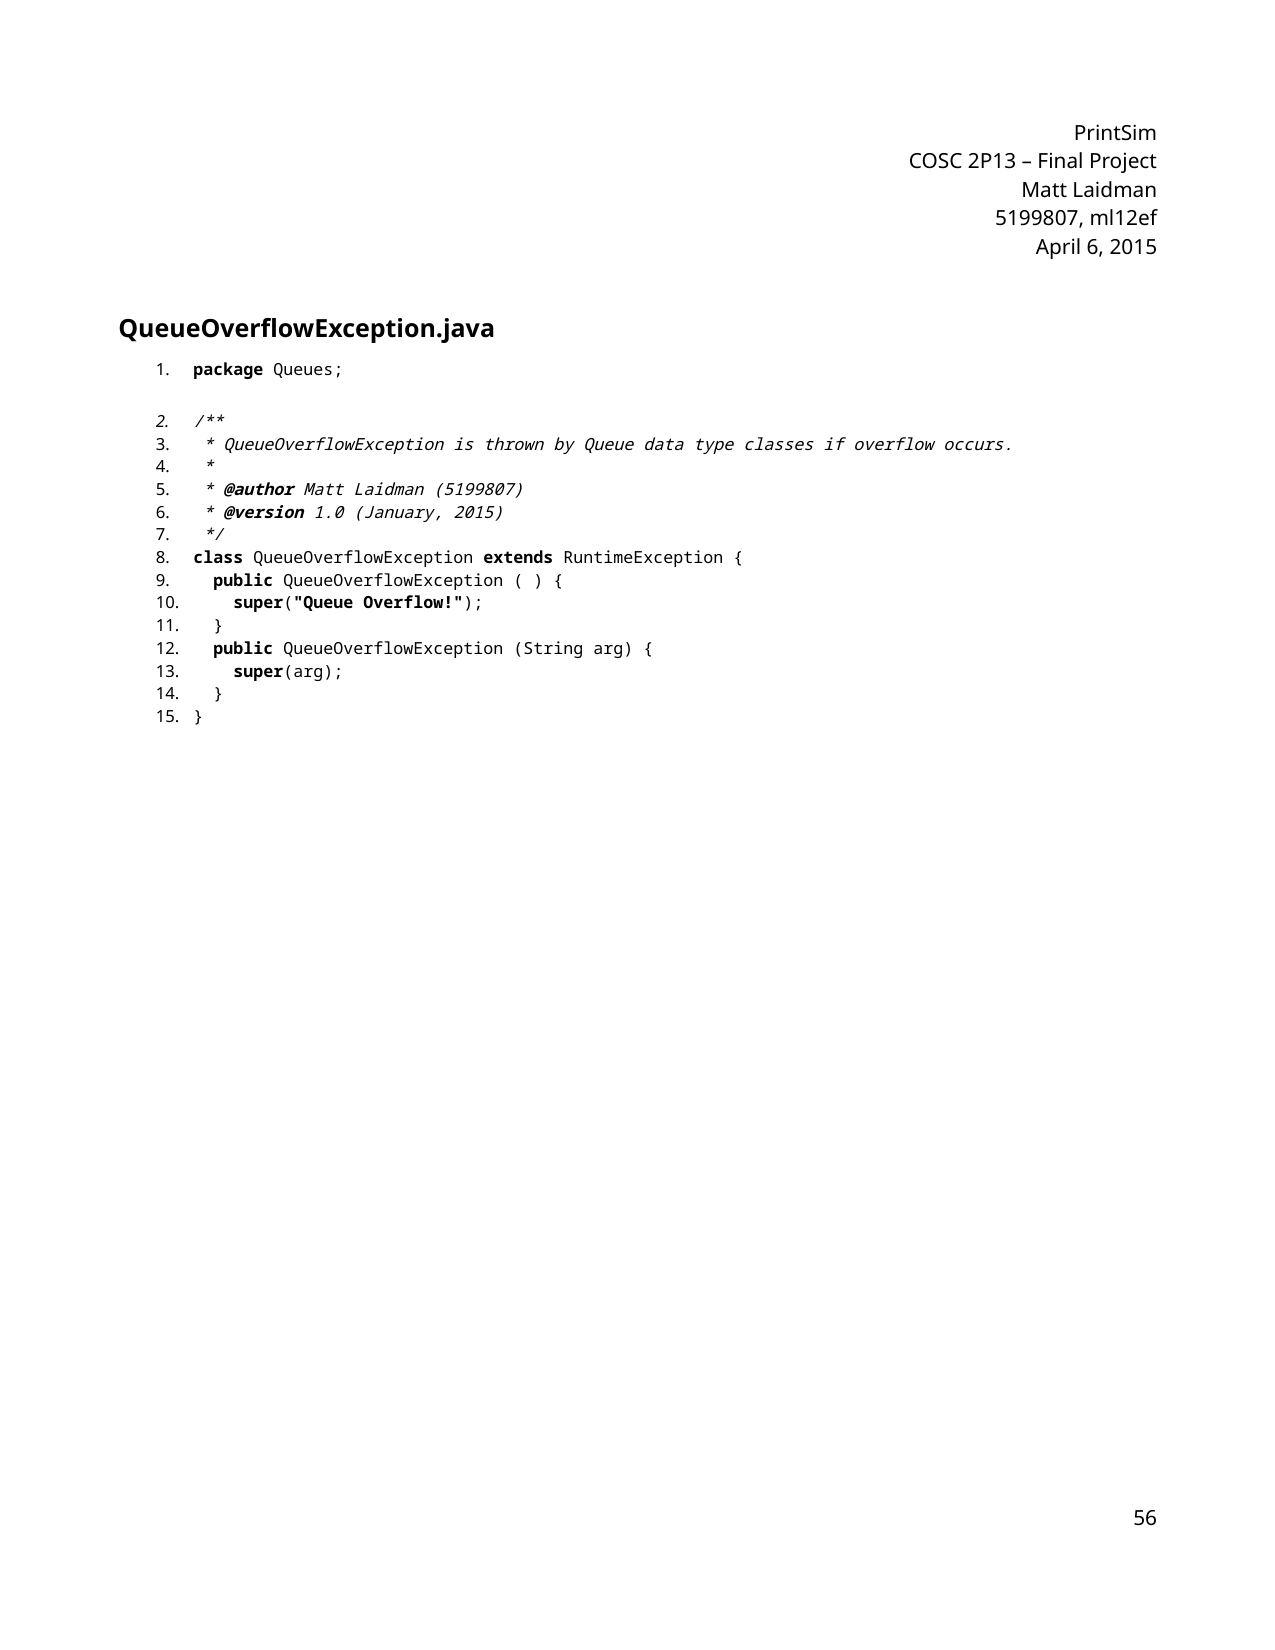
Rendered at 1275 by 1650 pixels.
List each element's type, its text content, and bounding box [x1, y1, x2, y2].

list package Queues; [156, 357, 1157, 380]
list } [156, 704, 1157, 727]
list class QueueOverflowException extends RuntimeException { [156, 546, 1157, 568]
list * @version 1.0 (January, 2015) [156, 500, 1157, 523]
list * @author Matt Laidman (5199807) [156, 477, 1157, 500]
list public QueueOverflowException ( ) { [156, 568, 1157, 591]
list /** [156, 409, 1157, 432]
list super("Queue Overflow!"); [156, 591, 1157, 614]
list public QueueOverflowException (String arg) { [156, 636, 1157, 659]
list } [156, 682, 1157, 704]
list */ [156, 523, 1157, 546]
list * [156, 455, 1157, 477]
list * QueueOverflowException is thrown by Queue data type classes if overflow occurs. [156, 432, 1157, 455]
subtitle QueueOverflowException.java [118, 311, 1157, 345]
list super(arg); [156, 659, 1157, 682]
list } [156, 614, 1157, 636]
